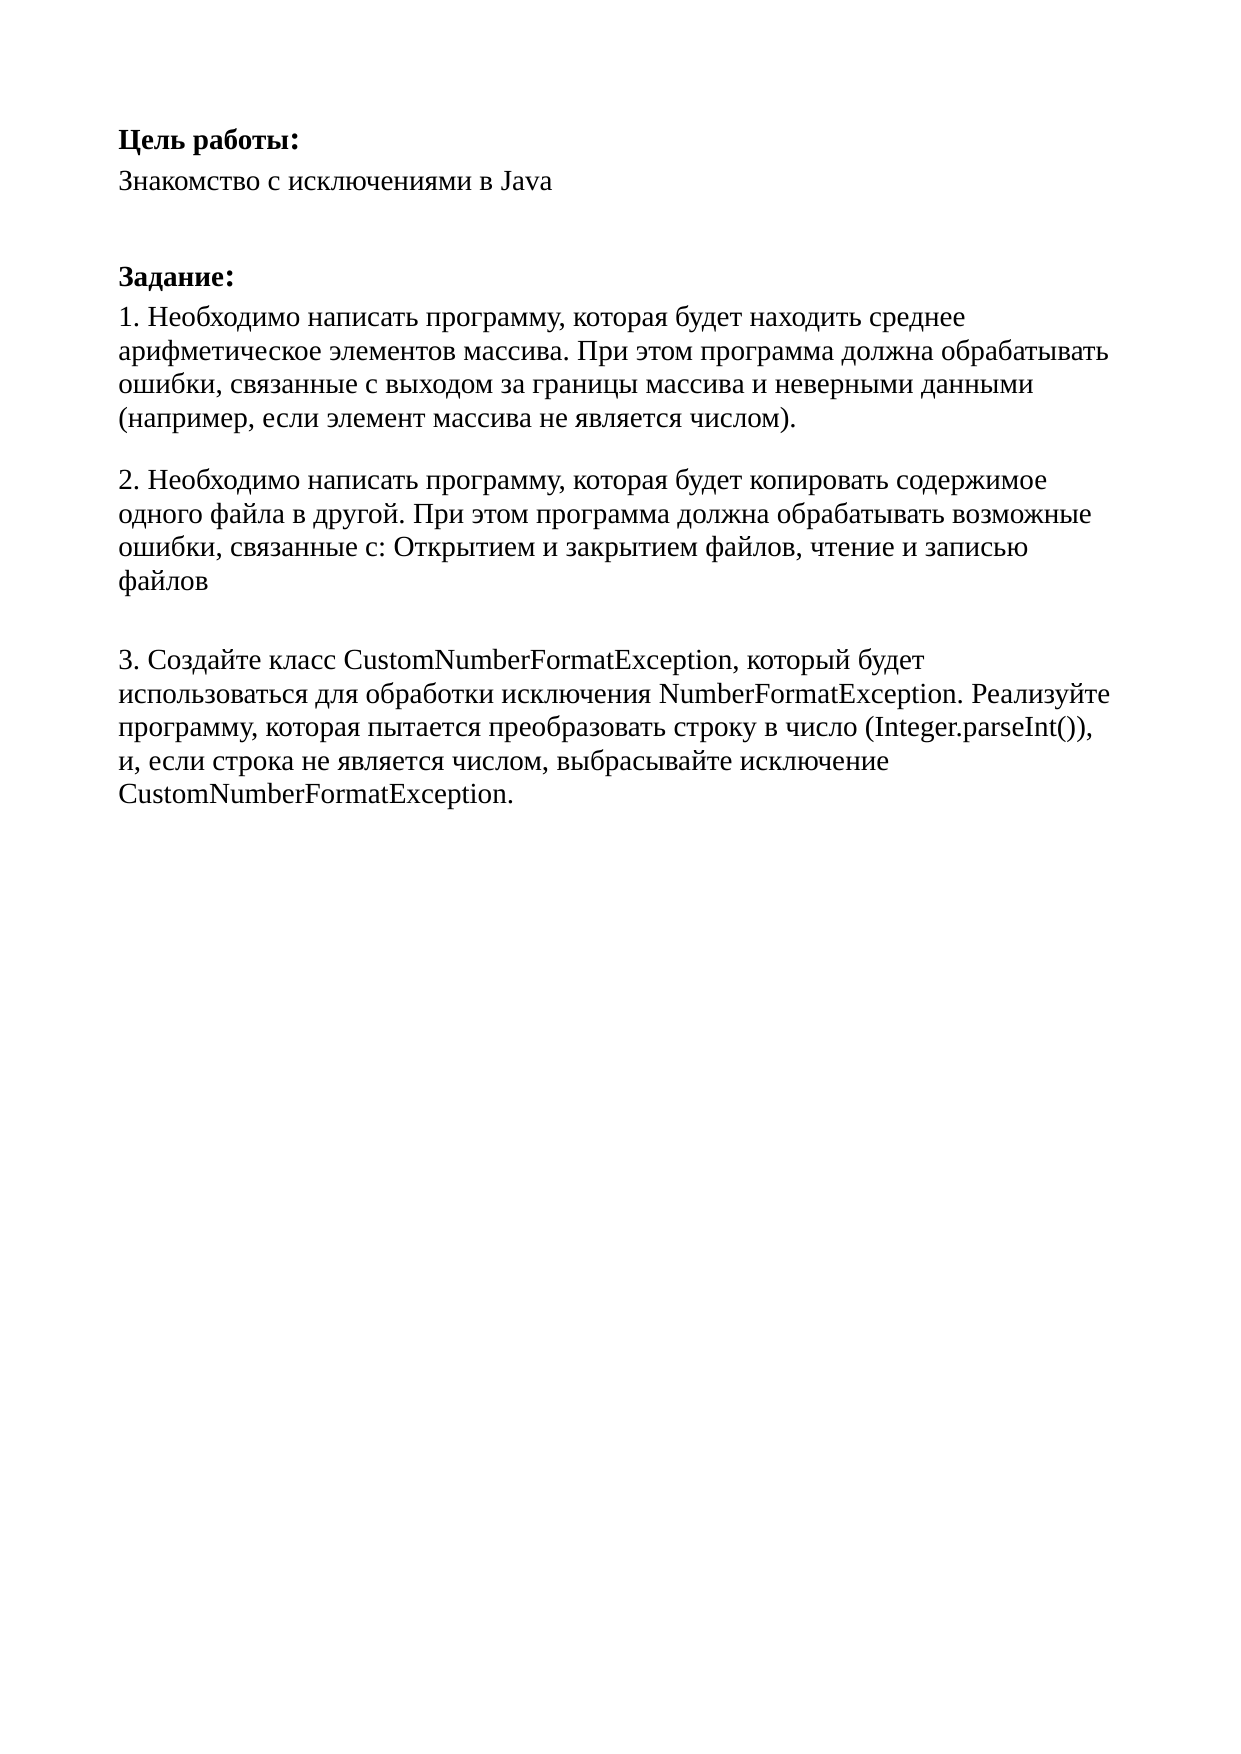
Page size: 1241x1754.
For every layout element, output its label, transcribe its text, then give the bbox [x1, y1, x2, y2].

text 2. Необходимо написать программу, которая будет копировать содержимое одного файла в другой. При этом программа должна обрабатывать возможные ошибки, связанные с: Открытием и закрытием файлов, чтение и записью файлов [118, 462, 1122, 596]
text 1. Необходимо написать программу, которая будет находить среднее арифметическое элементов массива. При этом программа должна обрабатывать ошибки, связанные с выходом за границы массива и неверными данными (например, если элемент массива не является числом). [118, 299, 1122, 433]
text Знакомство с исключениями в Java [118, 163, 1122, 196]
subtitle Цель работы: [118, 118, 1122, 156]
subtitle Задание: [118, 255, 1122, 293]
text 3. Создайте класс CustomNumberFormatException, который будет использоваться для обработки исключения NumberFormatException. Реализуйте программу, которая пытается преобразовать строку в число (Integer.parseInt()), и, если строка не является числом, выбрасывайте исключение CustomNumberFormatException. [118, 642, 1122, 810]
